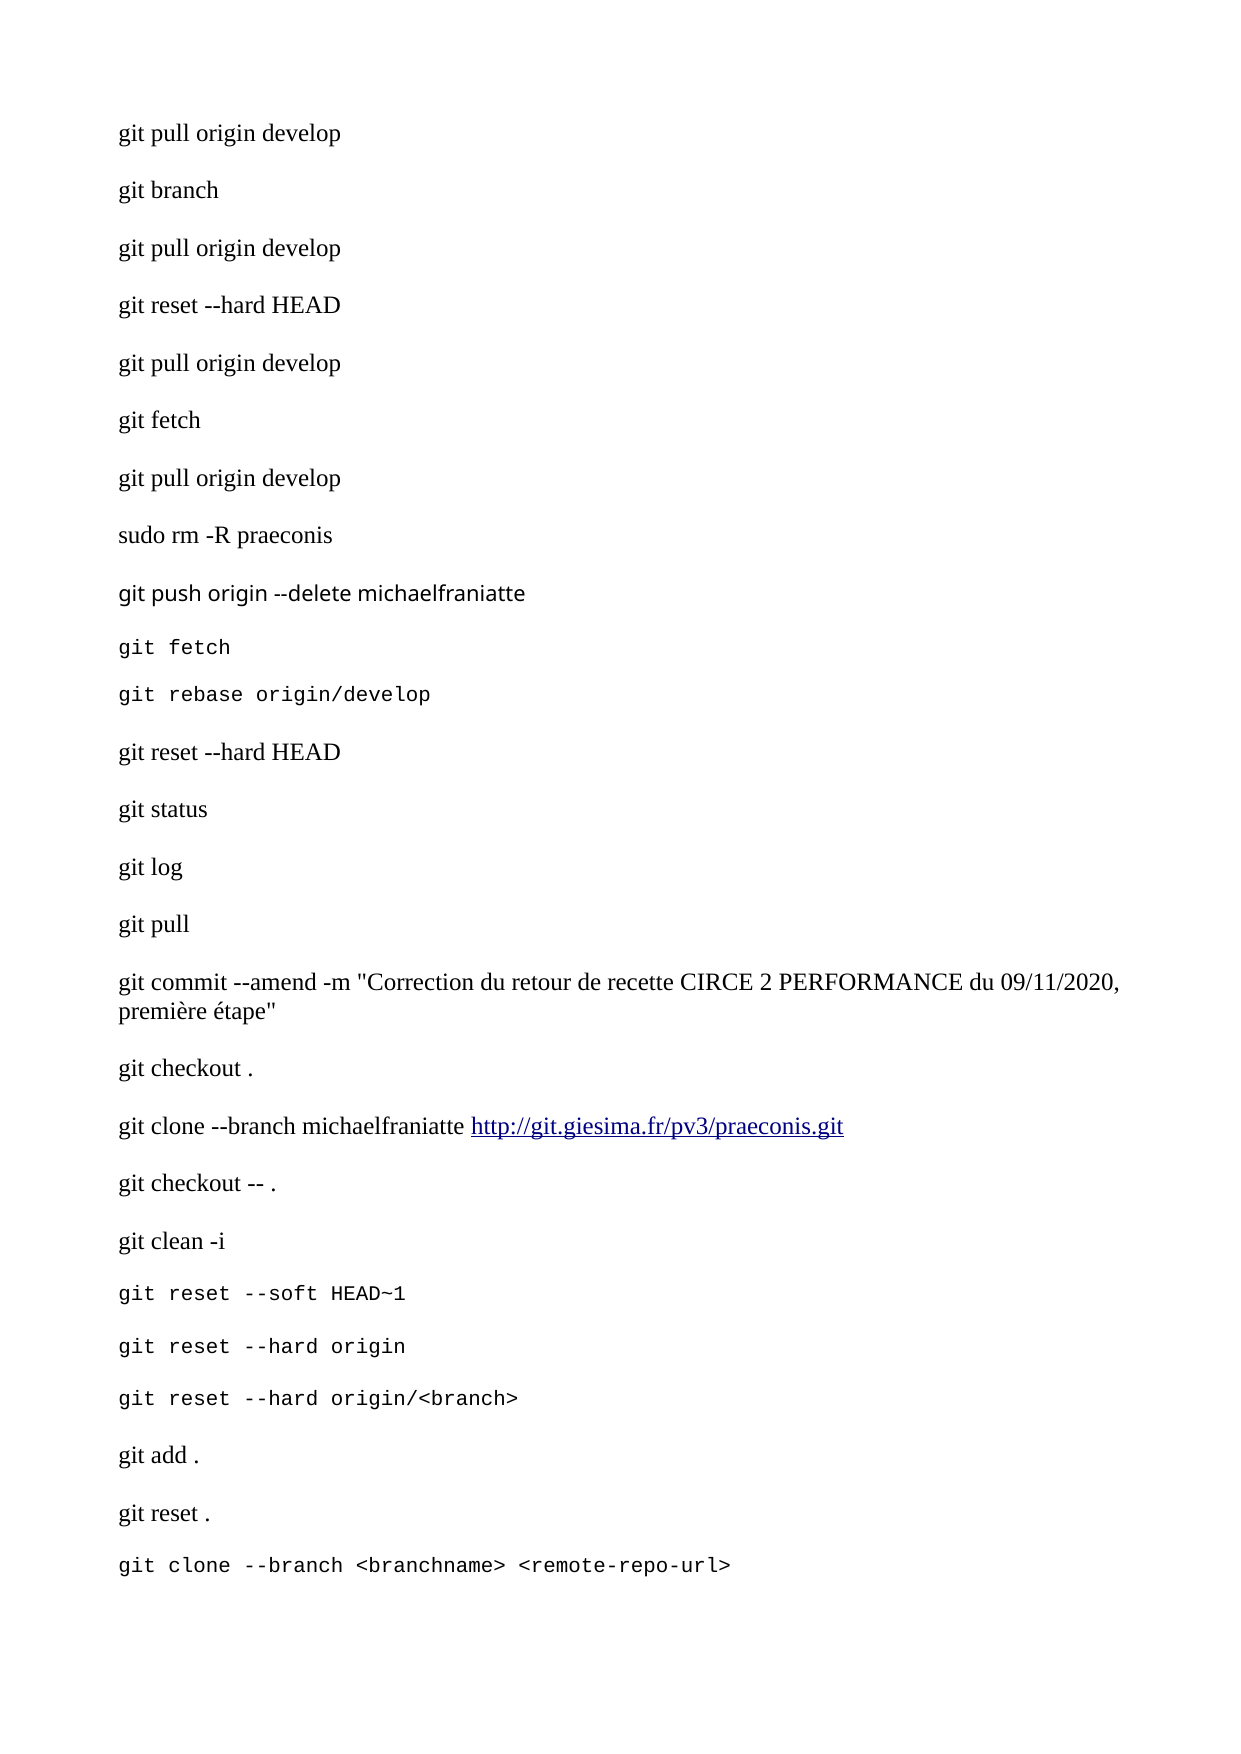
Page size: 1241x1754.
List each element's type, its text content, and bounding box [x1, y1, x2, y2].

text git checkout -- . [118, 1168, 1122, 1197]
text git reset --soft HEAD~1 [118, 1283, 1122, 1307]
text git log [118, 852, 1122, 881]
text git push origin --delete michaelfraniatte [118, 578, 1122, 608]
text git commit --amend -m "Correction du retour de recette CIRCE 2 PERFORMANCE du 09/11/2020, première étape" [118, 967, 1122, 1024]
text git reset --hard HEAD [118, 737, 1122, 766]
text git clone --branch <branchname> <remote-repo-url> [118, 1556, 1122, 1579]
text git reset --hard origin/<branch> [118, 1388, 1122, 1412]
text git clean -i [118, 1226, 1122, 1254]
text git checkout . [118, 1053, 1122, 1082]
text git pull origin develop [118, 233, 1122, 262]
text git pull origin develop [118, 118, 1122, 147]
text git reset . [118, 1498, 1122, 1527]
text sudo rm -R praeconis [118, 521, 1122, 549]
text git reset --hard HEAD [118, 291, 1122, 319]
text git clone --branch michaelfraniatte http://git.giesima.fr/pv3/praeconis.git [118, 1111, 1122, 1139]
text git pull origin develop [118, 348, 1122, 377]
text git pull [118, 909, 1122, 938]
text git status [118, 794, 1122, 823]
text git reset --hard origin [118, 1336, 1122, 1359]
text git branch [118, 176, 1122, 204]
text git fetch [118, 637, 1122, 660]
text git rebase origin/develop [118, 684, 1122, 708]
text git add . [118, 1441, 1122, 1469]
text git fetch [118, 406, 1122, 434]
text git pull origin develop [118, 463, 1122, 492]
